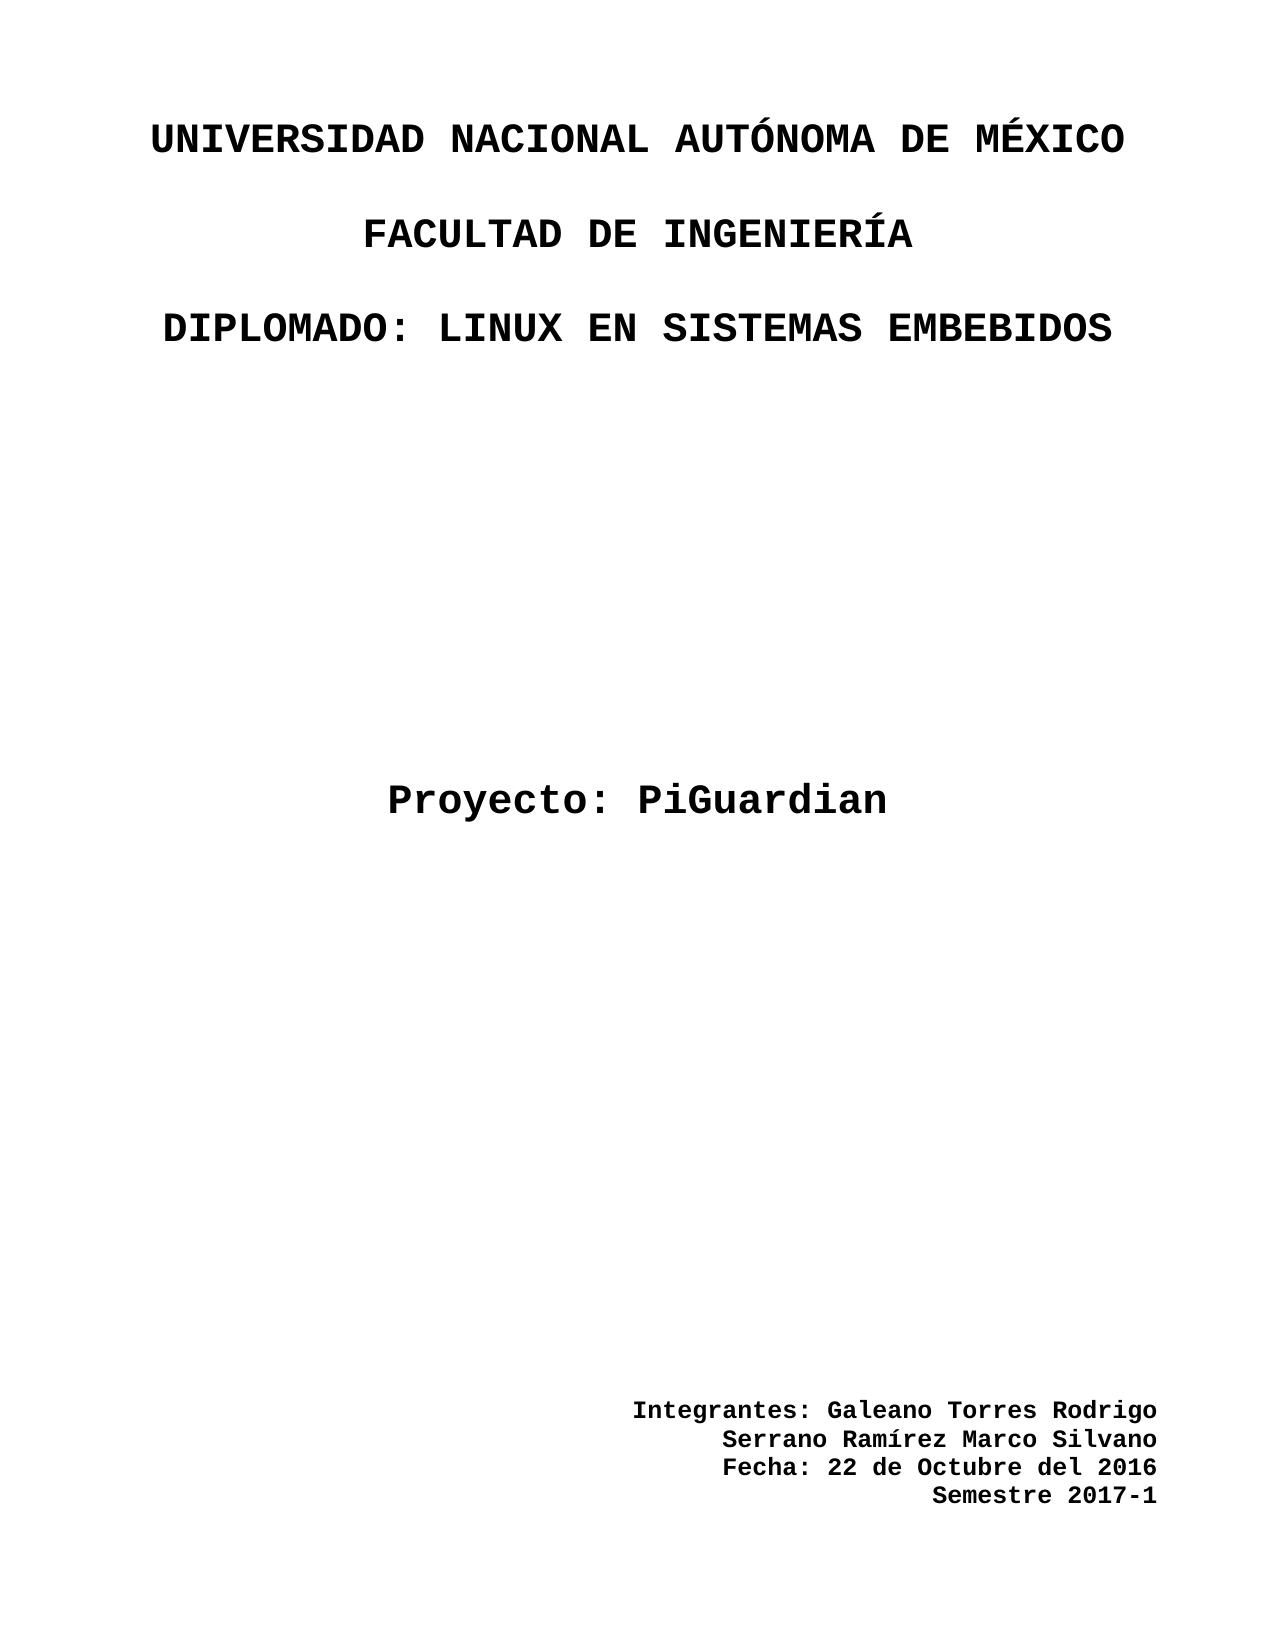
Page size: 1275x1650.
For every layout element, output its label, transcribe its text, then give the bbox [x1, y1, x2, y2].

text DIPLOMADO: LINUX EN SISTEMAS EMBEBIDOS [118, 307, 1157, 354]
text Fecha: 22 de Octubre del 2016 [118, 1455, 1157, 1483]
text UNIVERSIDAD NACIONAL AUTÓNOMA DE MÉXICO [118, 118, 1157, 165]
text Semestre 2017-1 [118, 1483, 1157, 1511]
text Serrano Ramírez Marco Silvano [118, 1426, 1157, 1455]
text Proyecto: PiGuardian [118, 779, 1157, 826]
text Integrantes: Galeano Torres Rodrigo [118, 1398, 1157, 1426]
text FACULTAD DE INGENIERÍA [118, 212, 1157, 260]
